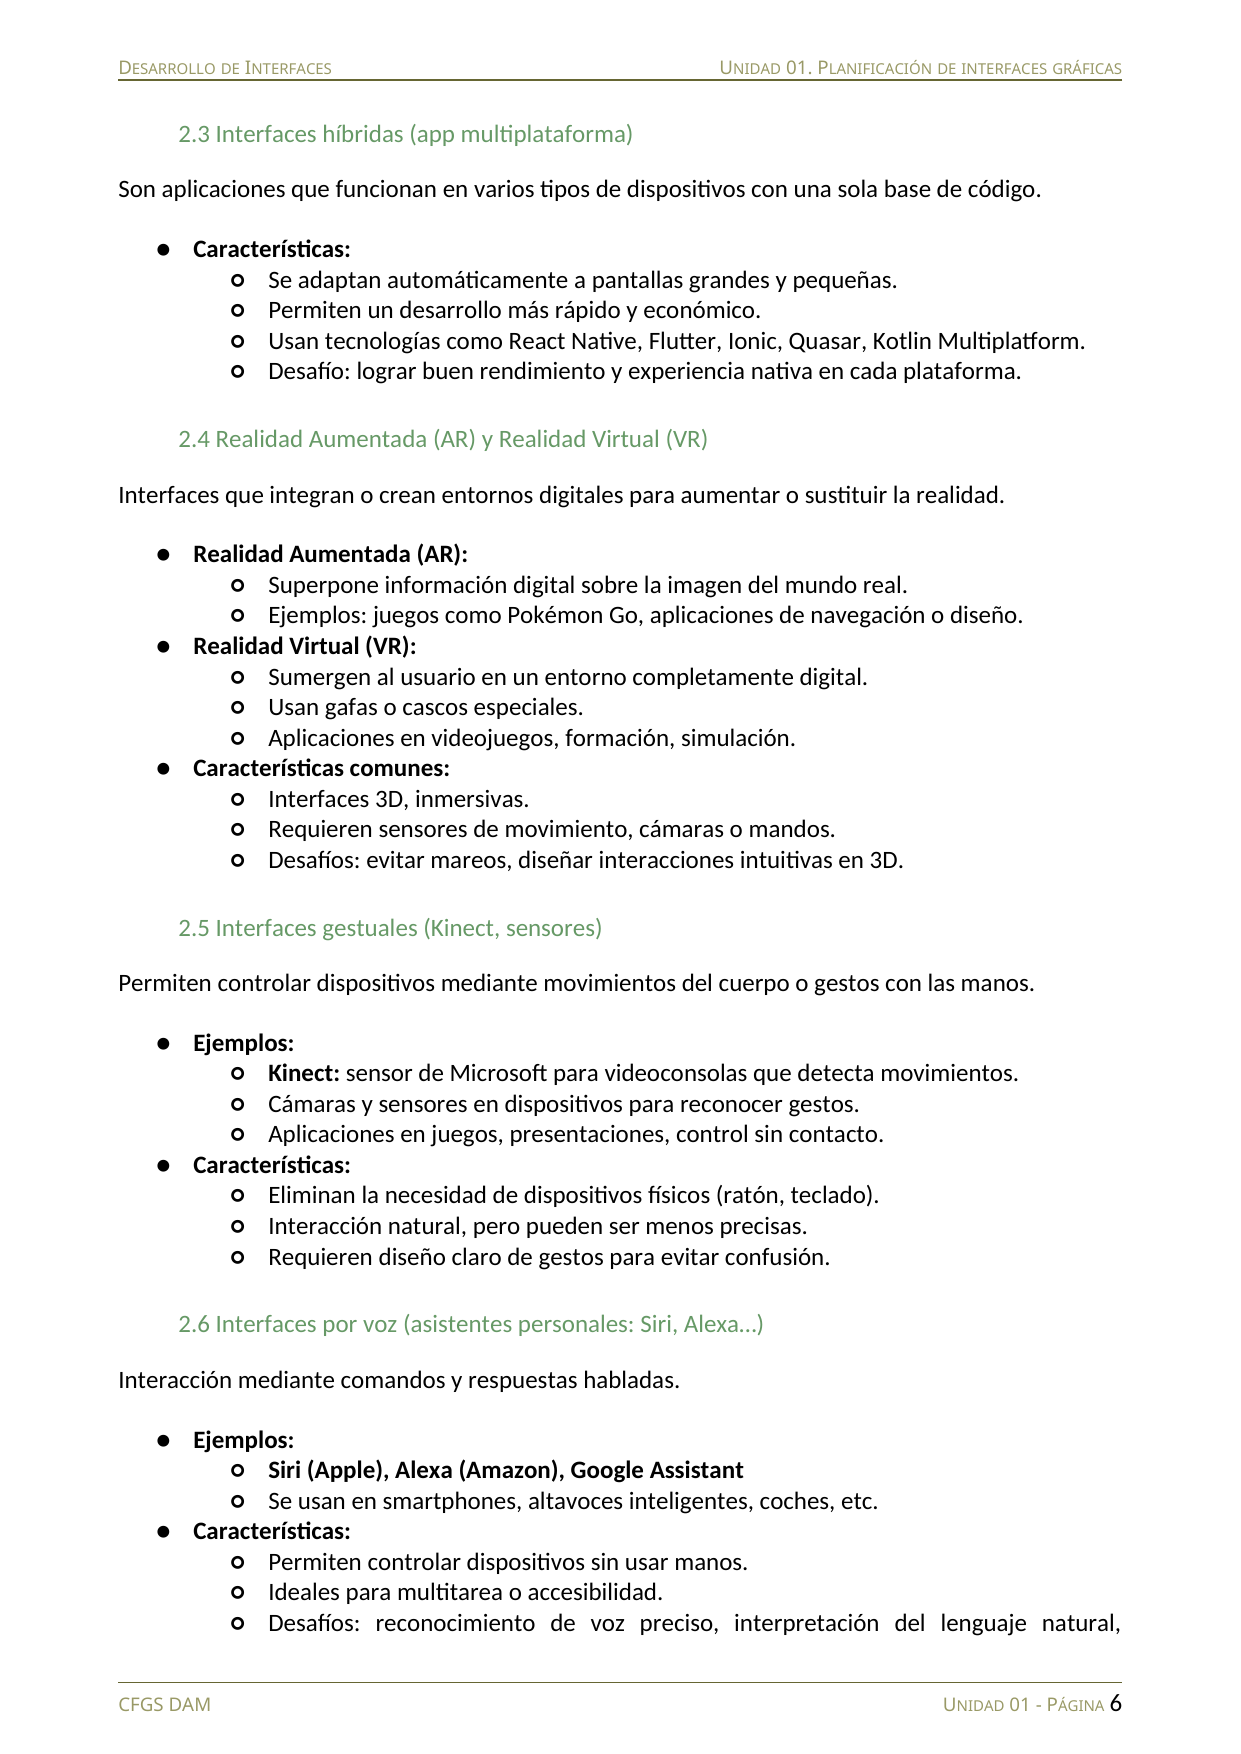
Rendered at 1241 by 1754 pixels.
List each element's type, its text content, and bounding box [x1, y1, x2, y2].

list Ejemplos: [156, 1424, 1122, 1454]
list Desafío: lograr buen rendimiento y experiencia nativa en cada plataforma. [231, 355, 1122, 386]
list Características: [156, 233, 1122, 264]
list Aplicaciones en juegos, presentaciones, control sin contacto. [231, 1118, 1122, 1149]
list Realidad Virtual (VR): [156, 630, 1122, 661]
list Ejemplos: [156, 1027, 1122, 1057]
list Cámaras y sensores en dispositivos para reconocer gestos. [231, 1088, 1122, 1118]
list Interacción natural, pero pueden ser menos precisas. [231, 1210, 1122, 1241]
list Kinect: sensor de Microsoft para videoconsolas que detecta movimientos. [231, 1057, 1122, 1088]
list Características: [156, 1149, 1122, 1179]
list Ideales para multitarea o accesibilidad. [231, 1576, 1122, 1607]
list Permiten un desarrollo más rápido y económico. [231, 294, 1122, 325]
list Se usan en smartphones, altavoces inteligentes, coches, etc. [231, 1485, 1122, 1515]
list Eliminan la necesidad de dispositivos físicos (ratón, teclado). [231, 1179, 1122, 1210]
list Se adaptan automáticamente a pantallas grandes y pequeñas. [231, 264, 1122, 294]
list Desafíos: reconocimiento de voz preciso, interpretación del lenguaje natural, [231, 1607, 1122, 1637]
subtitle 2.3 Interfaces híbridas (app multiplataforma) [178, 118, 1122, 148]
list Requieren sensores de movimiento, cámaras o mandos. [231, 813, 1122, 844]
text Son aplicaciones que funcionan en varios tipos de dispositivos con una sola base de código. [118, 173, 1122, 204]
list Aplicaciones en videojuegos, formación, simulación. [231, 722, 1122, 752]
list Ejemplos: juegos como Pokémon Go, aplicaciones de navegación o diseño. [231, 599, 1122, 630]
list Permiten controlar dispositivos sin usar manos. [231, 1546, 1122, 1576]
list Requieren diseño claro de gestos para evitar confusión. [231, 1241, 1122, 1271]
subtitle 2.5 Interfaces gestuales (Kinect, sensores) [178, 912, 1122, 942]
list Interfaces 3D, inmersivas. [231, 783, 1122, 813]
list Siri (Apple), Alexa (Amazon), Google Assistant [231, 1454, 1122, 1485]
list Sumergen al usuario en un entorno completamente digital. [231, 661, 1122, 691]
list Usan tecnologías como React Native, Flutter, Ionic, Quasar, Kotlin Multiplatform. [231, 325, 1122, 355]
text Interfaces que integran o crean entornos digitales para aumentar o sustituir la realidad. [118, 479, 1122, 509]
text Interacción mediante comandos y respuestas habladas. [118, 1364, 1122, 1395]
list Superpone información digital sobre la imagen del mundo real. [231, 569, 1122, 599]
text Permiten controlar dispositivos mediante movimientos del cuerpo o gestos con las manos. [118, 967, 1122, 998]
list Características comunes: [156, 752, 1122, 783]
list Usan gafas o cascos especiales. [231, 691, 1122, 722]
list Desafíos: evitar mareos, diseñar interacciones intuitivas en 3D. [231, 844, 1122, 874]
list Realidad Aumentada (AR): [156, 538, 1122, 569]
list Características: [156, 1515, 1122, 1546]
subtitle 2.4 Realidad Aumentada (AR) y Realidad Virtual (VR) [178, 423, 1122, 454]
subtitle 2.6 Interfaces por voz (asistentes personales: Siri, Alexa…) [178, 1309, 1122, 1339]
